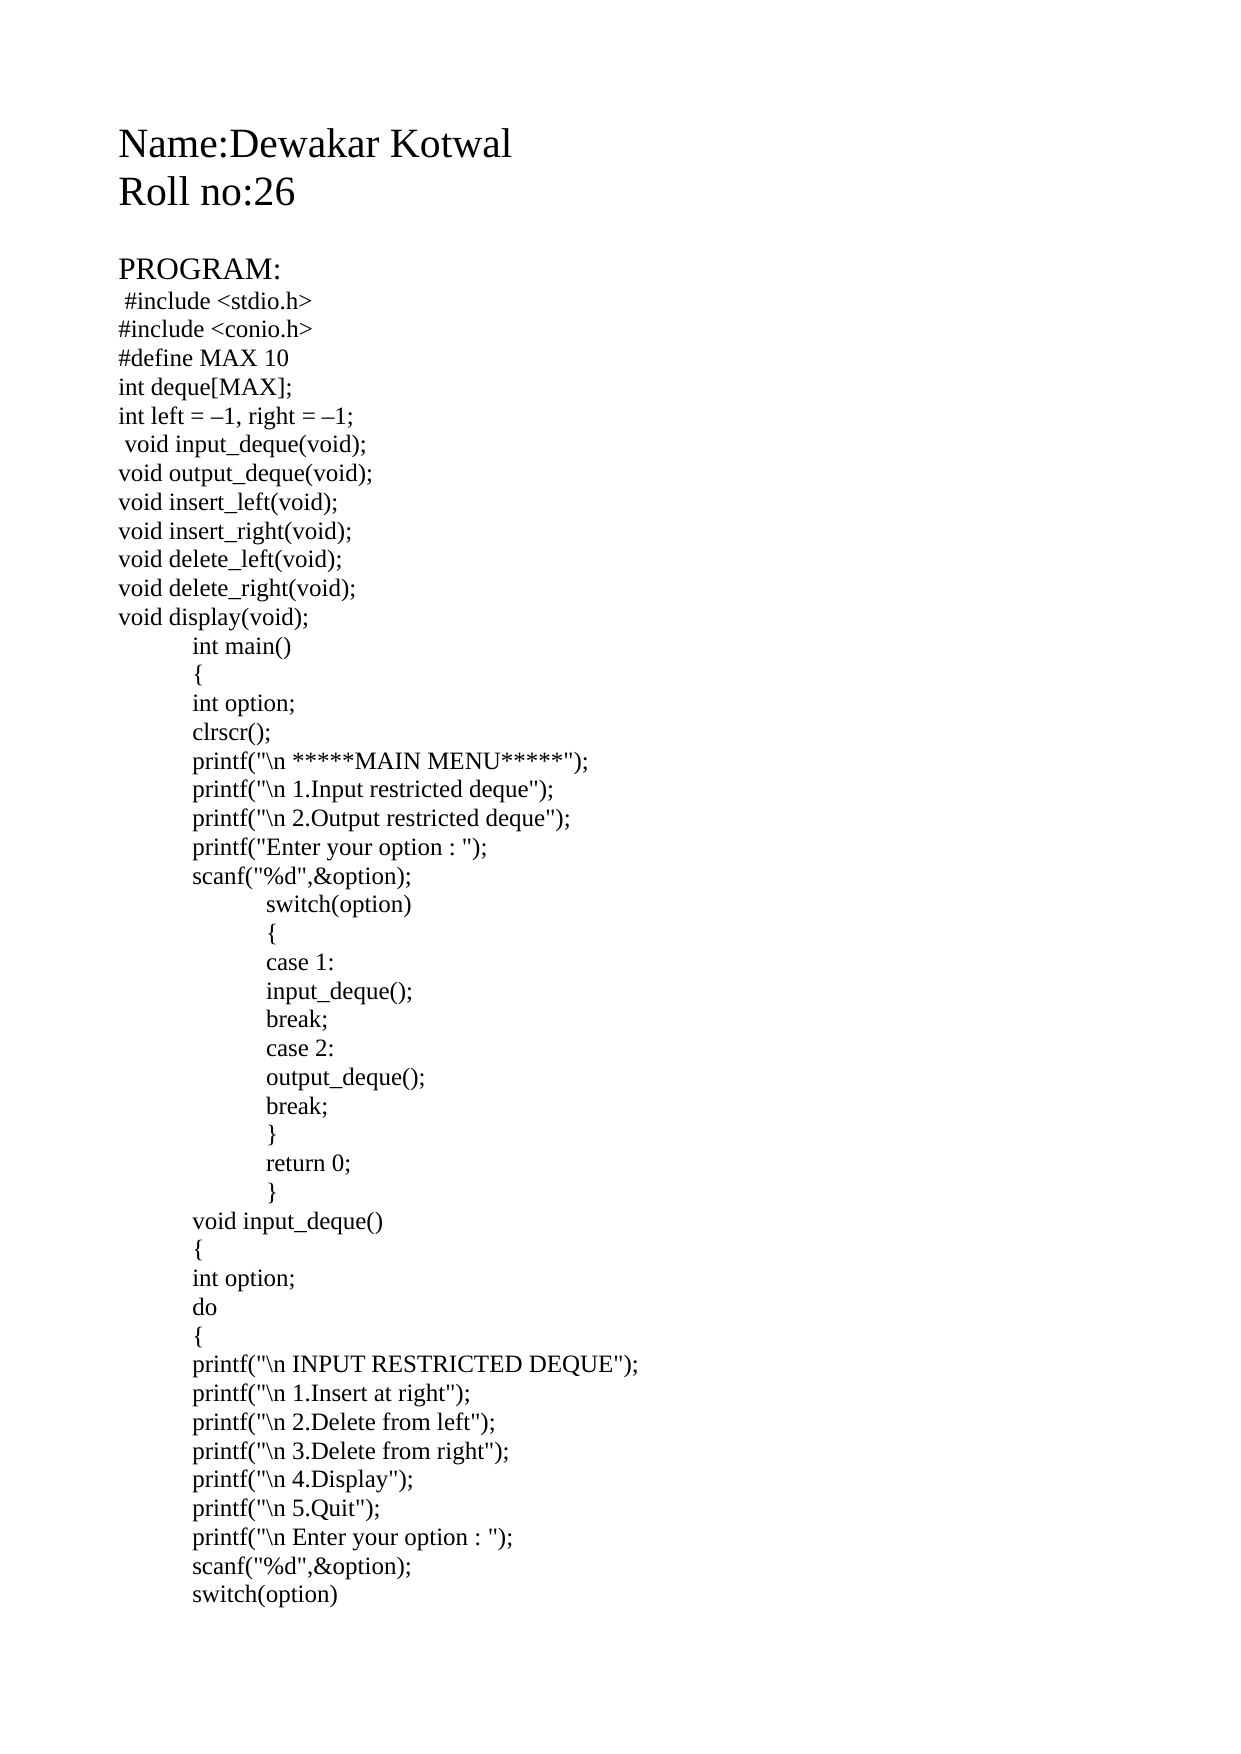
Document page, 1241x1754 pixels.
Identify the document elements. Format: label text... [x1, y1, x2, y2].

text switch(option) [118, 1579, 1122, 1608]
text void insert_left(void); [118, 487, 1122, 516]
text return 0; [118, 1148, 1122, 1177]
text int deque[MAX]; [118, 372, 1122, 401]
text break; [118, 1004, 1122, 1033]
text void delete_right(void); [118, 573, 1122, 602]
text printf("\n INPUT RESTRICTED DEQUE"); [118, 1349, 1122, 1378]
text Name:Dewakar Kotwal [118, 118, 1122, 166]
text int left = –1, right = –1; [118, 401, 1122, 429]
text { [118, 1321, 1122, 1349]
text } [118, 1177, 1122, 1206]
text output_deque(); [118, 1062, 1122, 1091]
text case 1: [118, 947, 1122, 976]
text input_deque(); [118, 976, 1122, 1004]
text printf("Enter your option : "); [118, 832, 1122, 861]
text clrscr(); [118, 717, 1122, 746]
text printf("\n Enter your option : "); [118, 1522, 1122, 1551]
text do [118, 1292, 1122, 1321]
text printf("\n 1.Insert at right"); [118, 1378, 1122, 1407]
text printf("\n *****MAIN MENU*****"); [118, 746, 1122, 774]
text case 2: [118, 1033, 1122, 1062]
text #include <stdio.h> [118, 286, 1122, 314]
text printf("\n 2.Delete from left"); [118, 1407, 1122, 1436]
text break; [118, 1091, 1122, 1119]
text } [118, 1119, 1122, 1148]
text { [118, 1234, 1122, 1263]
text printf("\n 3.Delete from right"); [118, 1436, 1122, 1464]
text { [118, 918, 1122, 947]
text scanf("%d",&option); [118, 861, 1122, 889]
text #define MAX 10 [118, 343, 1122, 372]
text { [118, 659, 1122, 688]
text int option; [118, 1263, 1122, 1292]
text printf("\n 1.Input restricted deque"); [118, 774, 1122, 803]
text #include <conio.h> [118, 314, 1122, 343]
text void input_deque() [118, 1206, 1122, 1234]
text PROGRAM: [118, 250, 1122, 286]
text printf("\n 2.Output restricted deque"); [118, 803, 1122, 832]
text void display(void); [118, 602, 1122, 631]
text void delete_left(void); [118, 544, 1122, 573]
text int option; [118, 688, 1122, 717]
text void input_deque(void); [118, 429, 1122, 458]
text switch(option) [118, 889, 1122, 918]
text void output_deque(void); [118, 458, 1122, 487]
text void insert_right(void); [118, 516, 1122, 544]
text printf("\n 5.Quit"); [118, 1493, 1122, 1522]
text Roll no:26 [118, 166, 1122, 214]
text printf("\n 4.Display"); [118, 1464, 1122, 1493]
text int main() [118, 631, 1122, 659]
text scanf("%d",&option); [118, 1551, 1122, 1579]
